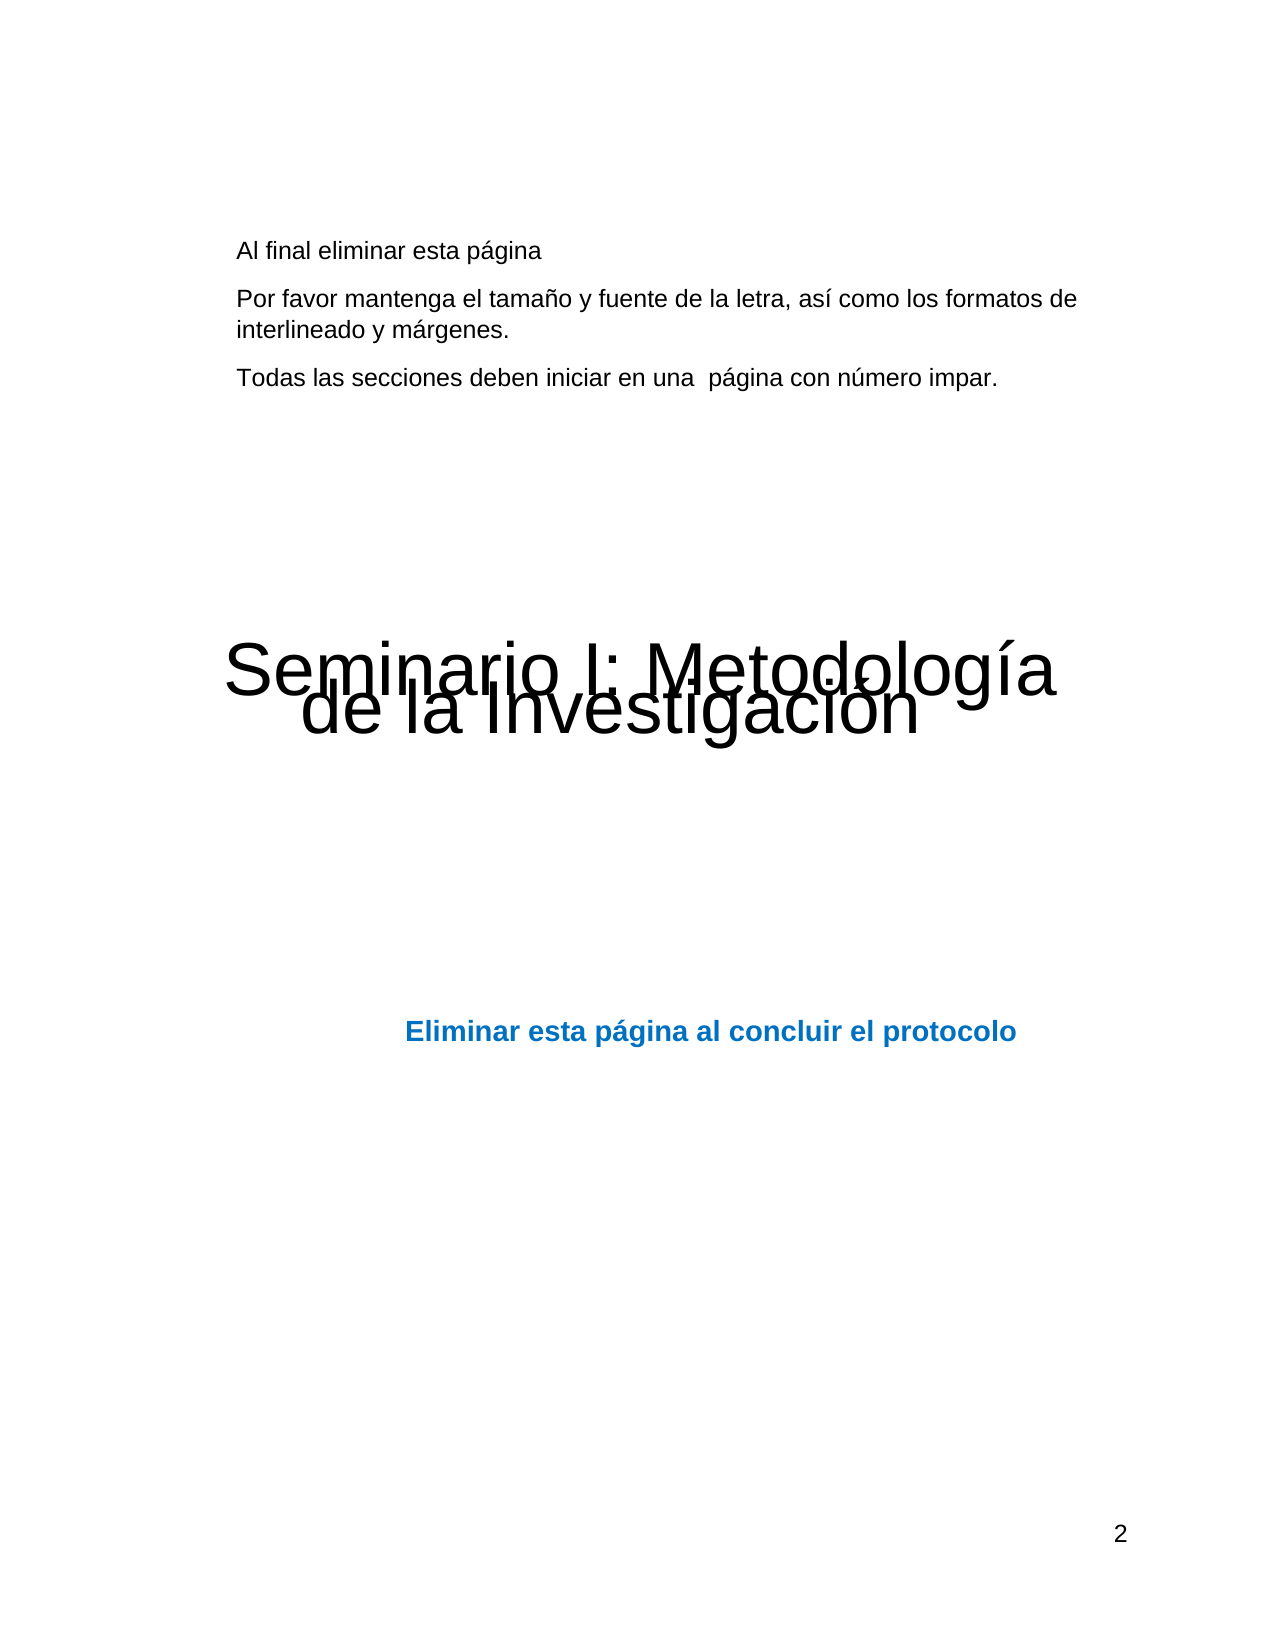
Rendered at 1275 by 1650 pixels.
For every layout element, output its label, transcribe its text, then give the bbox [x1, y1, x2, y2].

text Todas las secciones deben iniciar en una página con número impar. [236, 363, 1127, 391]
text Eliminar esta página al concluir el protocolo [236, 1014, 1127, 1048]
text Al final eliminar esta página [236, 236, 1127, 265]
text Por favor mantenga el tamaño y fuente de la letra, así como los formatos de interlineado y márgenes. [236, 284, 1127, 344]
